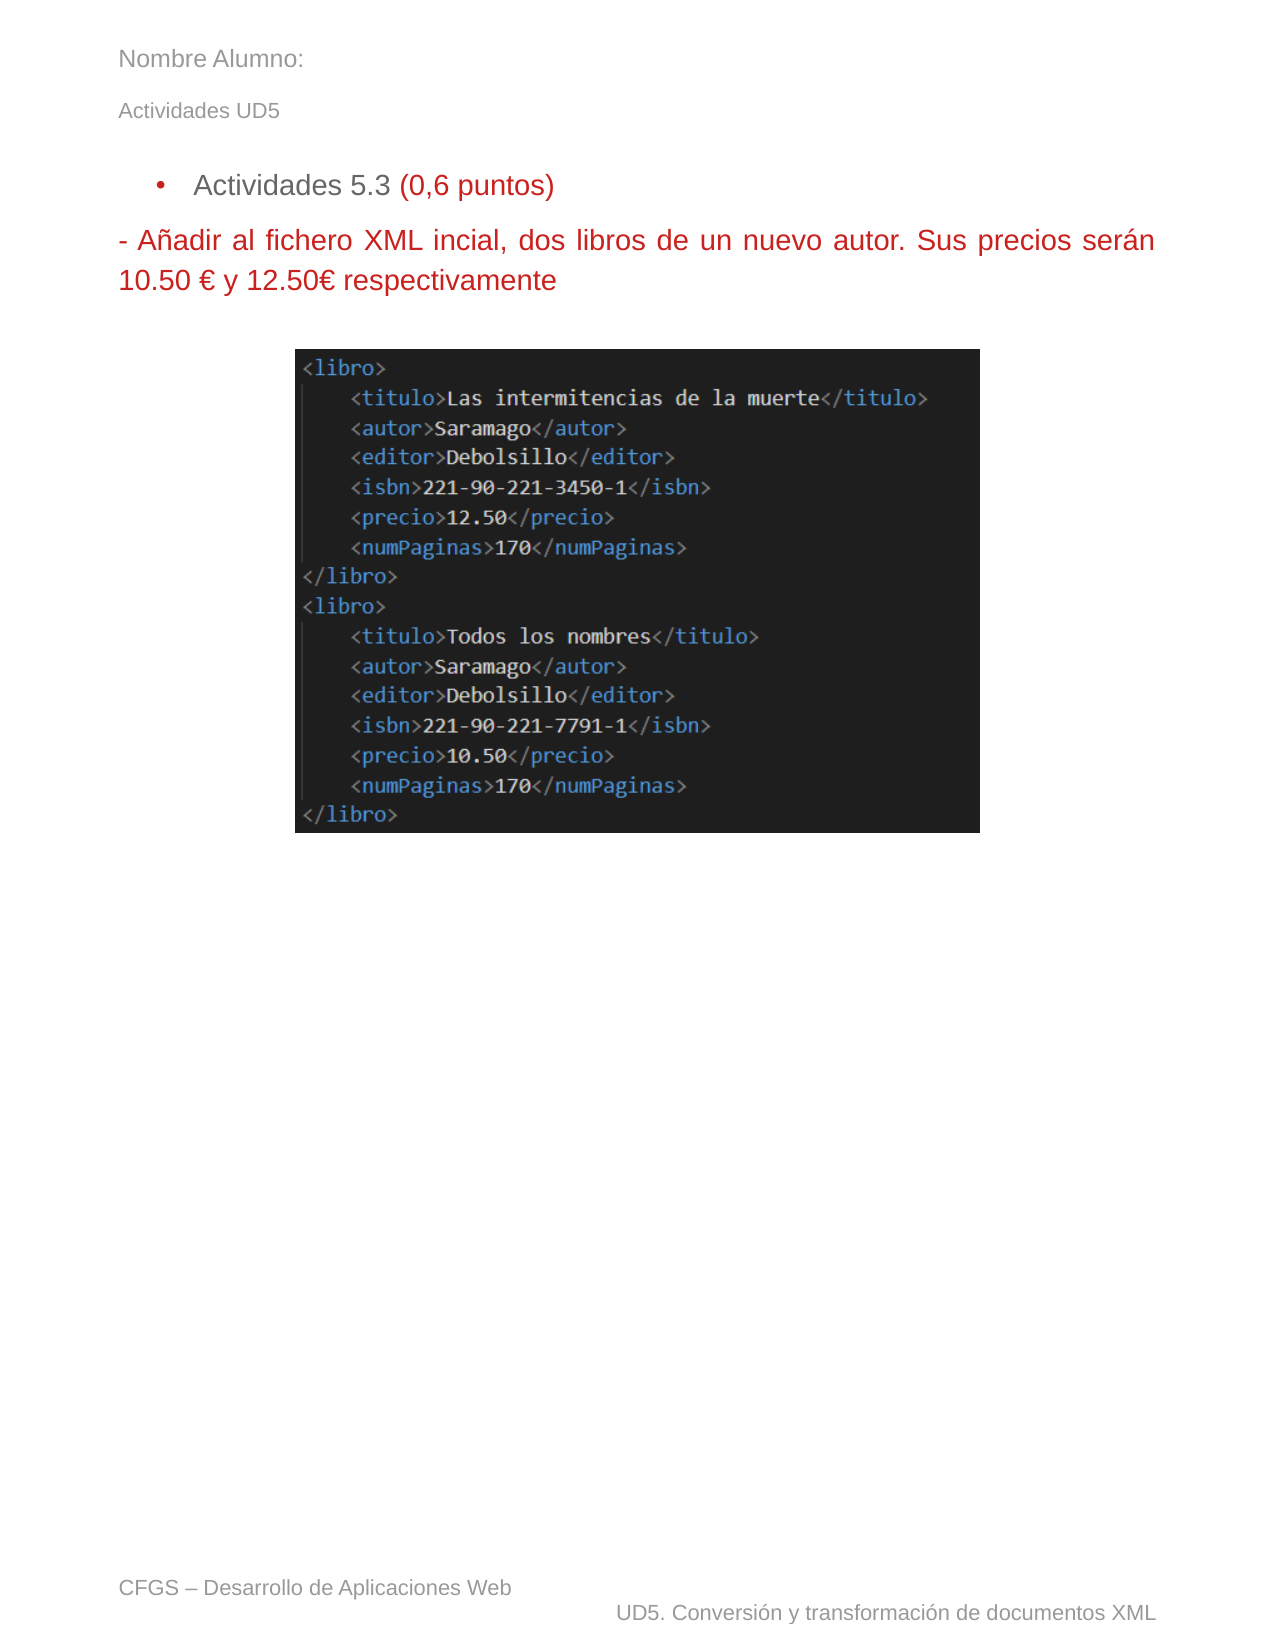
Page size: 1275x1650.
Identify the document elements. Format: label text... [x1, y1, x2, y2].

picture [295, 349, 980, 833]
list Actividades 5.3 (0,6 puntos) [156, 167, 1157, 201]
text - Añadir al fichero XML incial, dos libros de un nuevo autor. Sus precios serán 10.50 € y 12.50€ respectivamente [118, 222, 1157, 296]
